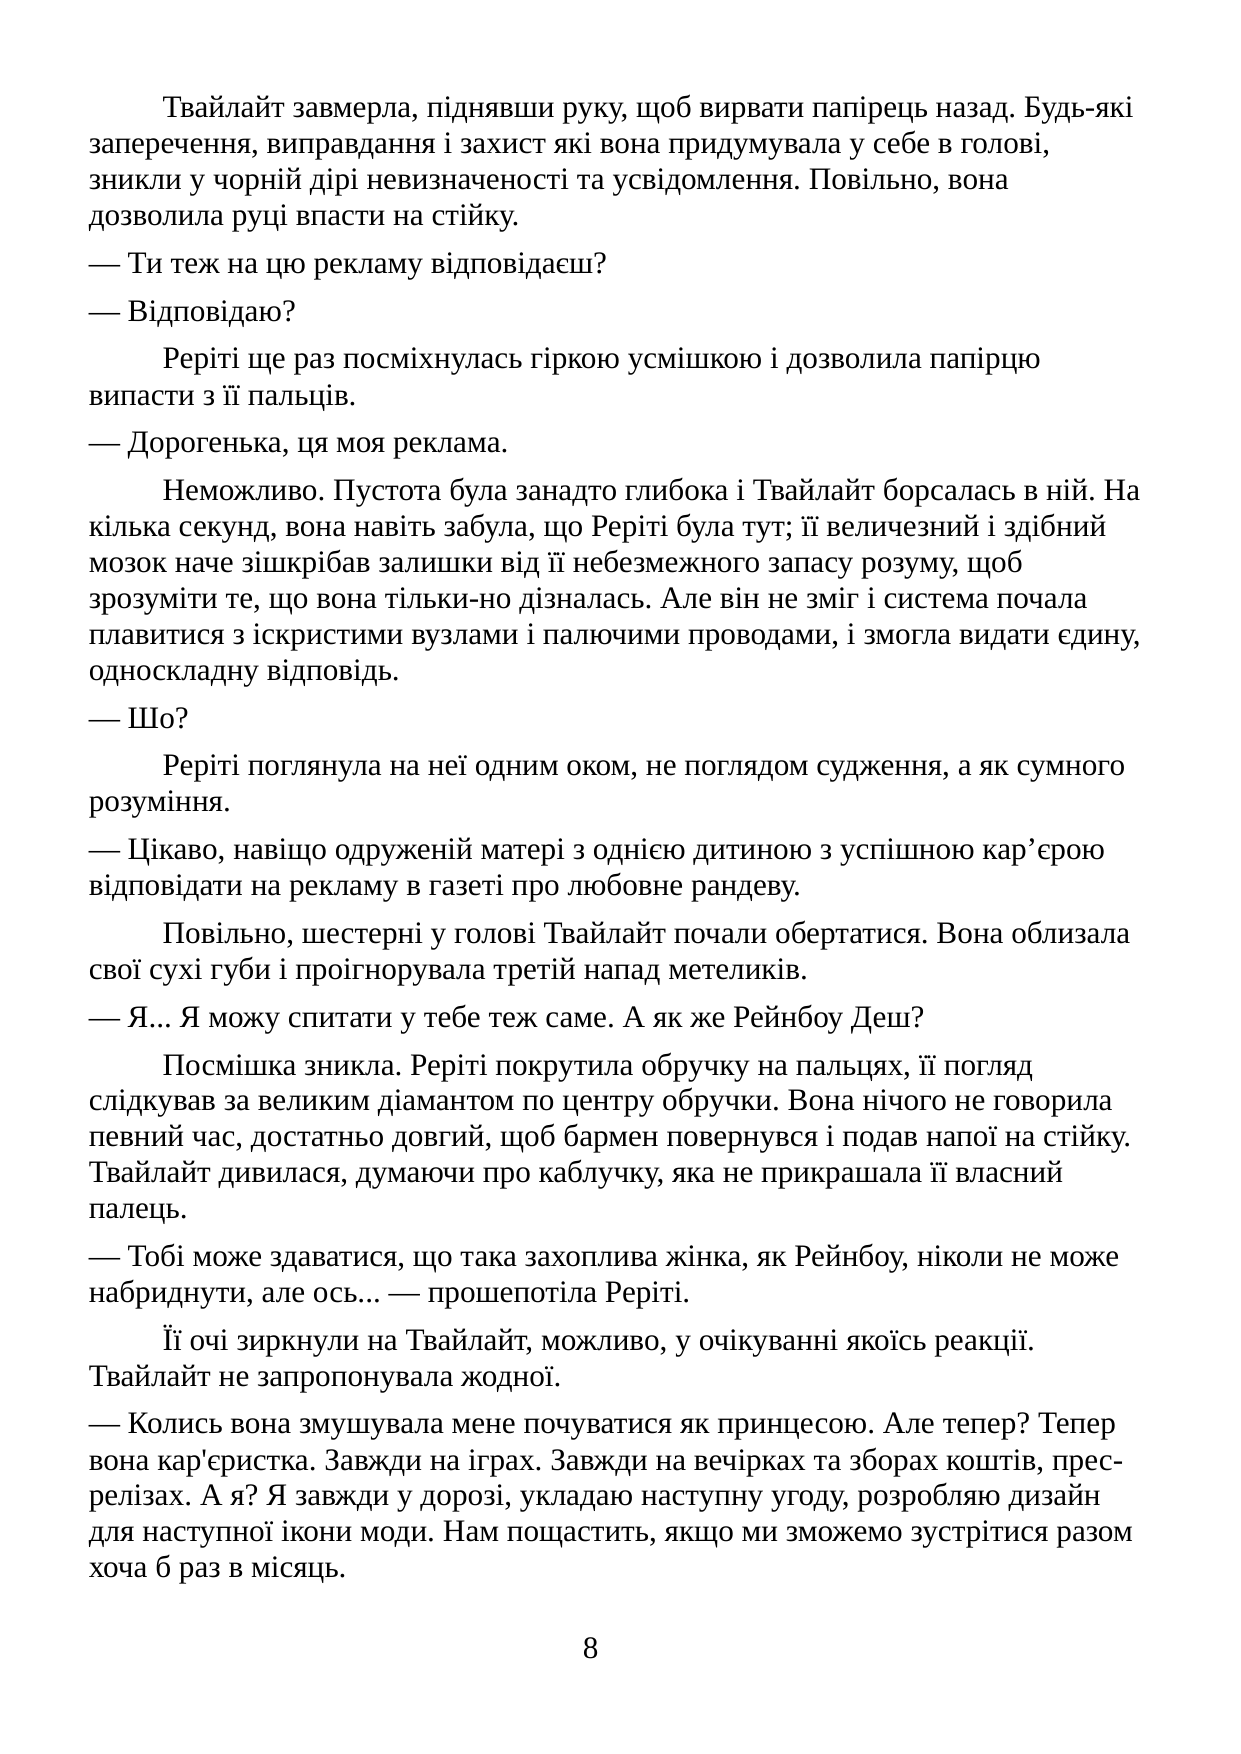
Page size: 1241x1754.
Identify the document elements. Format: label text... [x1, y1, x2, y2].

text — Цікаво, навіщо одруженій матері з однією дитиною з успішною кар’єрою відповідати на рекламу в газеті про любовне рандеву. [88, 830, 1152, 902]
text — Шо? [88, 699, 1152, 735]
text — Дорогенька, ця моя реклама. [88, 423, 1152, 459]
text — Я... Я можу спитати у тебе теж саме. А як же Рейнбоу Деш? [88, 998, 1152, 1034]
text — Відповідаю? [88, 292, 1152, 328]
text Твайлайт завмерла, піднявши руку, щоб вирвати папірець назад. Будь-які заперечення, виправдання і захист які вона придумувала у себе в голові, зникли у чорній дірі невизначеності та усвідомлення. Повільно, вона дозволила руці впасти на стійку. [88, 88, 1152, 232]
text — Тобі може здаватися, що така захоплива жінка, як Рейнбоу, ніколи не може набриднути, але ось... — прошепотіла Реріті. [88, 1237, 1152, 1309]
text Неможливо. Пустота була занадто глибока і Твайлайт борсалась в ній. На кілька секунд, вона навіть забула, що Реріті була тут; її величезний і здібний мозок наче зішкрібав залишки від її небезмежного запасу розуму, щоб зрозуміти те, що вона тільки-но дізналась. Але він не зміг і система почала плавитися з іскристими вузлами і палючими проводами, і змогла видати єдину, односкладну відповідь. [88, 471, 1152, 687]
text Повільно, шестерні у голові Твайлайт почали обертатися. Вона облизала свої сухі губи і проігнорувала третій напад метеликів. [88, 914, 1152, 986]
text — Колись вона змушувала мене почуватися як принцесою. Але тепер? Тепер вона кар'єристка. Завжди на іграх. Завжди на вечірках та зборах коштів, прес-релізах. А я? Я завжди у дорозі, укладаю наступну угоду, розробляю дизайн для наступної ікони моди. Нам пощастить, якщо ми зможемо зустрітися разом хоча б раз в місяць. [88, 1405, 1152, 1584]
text Реріті поглянула на неї одним оком, не поглядом судження, а як сумного розуміння. [88, 747, 1152, 818]
text — Ти теж на цю рекламу відповідаєш? [88, 244, 1152, 280]
text Її очі зиркнули на Твайлайт, можливо, у очікуванні якоїсь реакції. Твайлайт не запропонувала жодної. [88, 1321, 1152, 1393]
text Реріті ще раз посміхнулась гіркою усмішкою і дозволила папірцю випасти з її пальців. [88, 340, 1152, 412]
text Посмішка зникла. Реріті покрутила обручку на пальцях, її погляд слідкував за великим діамантом по центру обручки. Вона нічого не говорила певний час, достатньо довгий, щоб бармен повернувся і подав напої на стійку. Твайлайт дивилася, думаючи про каблучку, яка не прикрашала її власний палець. [88, 1046, 1152, 1225]
